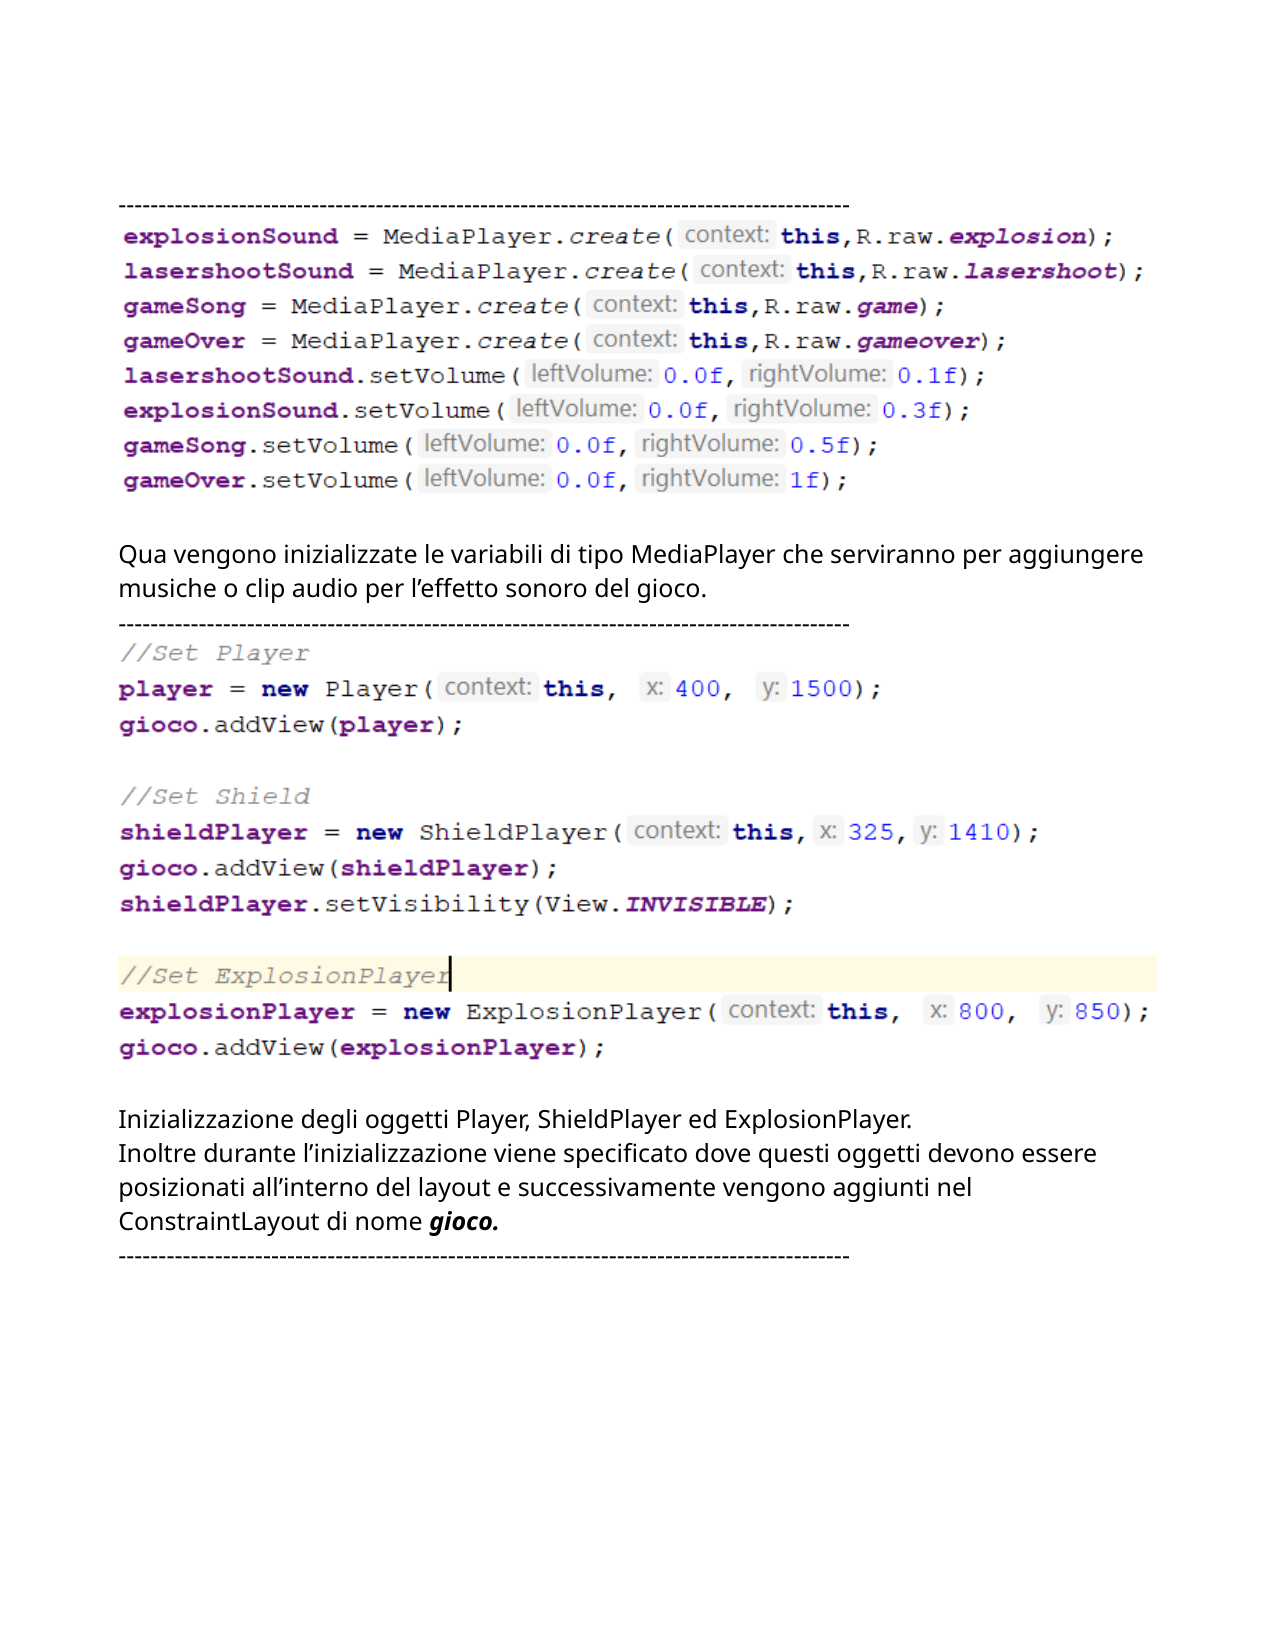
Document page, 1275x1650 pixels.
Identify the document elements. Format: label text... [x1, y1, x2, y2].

text Inizializzazione degli oggetti Player, ShieldPlayer ed ExplosionPlayer. [118, 1102, 1157, 1136]
text ------------------------------------------------------------------------------------------- [118, 1238, 1157, 1272]
text Qua vengono inizializzate le variabili di tipo MediaPlayer che serviranno per aggiungere musiche o clip audio per l’effetto sonoro del gioco. [118, 537, 1157, 605]
text ------------------------------------------------------------------------------------------- [118, 605, 1157, 639]
text ------------------------------------------------------------------------------------------- [118, 186, 1157, 220]
text Inoltre durante l’inizializzazione viene specificato dove questi oggetti devono essere posizionati all’interno del layout e successivamente vengono aggiunti nel ConstraintLayout di nome gioco. [118, 1136, 1157, 1238]
